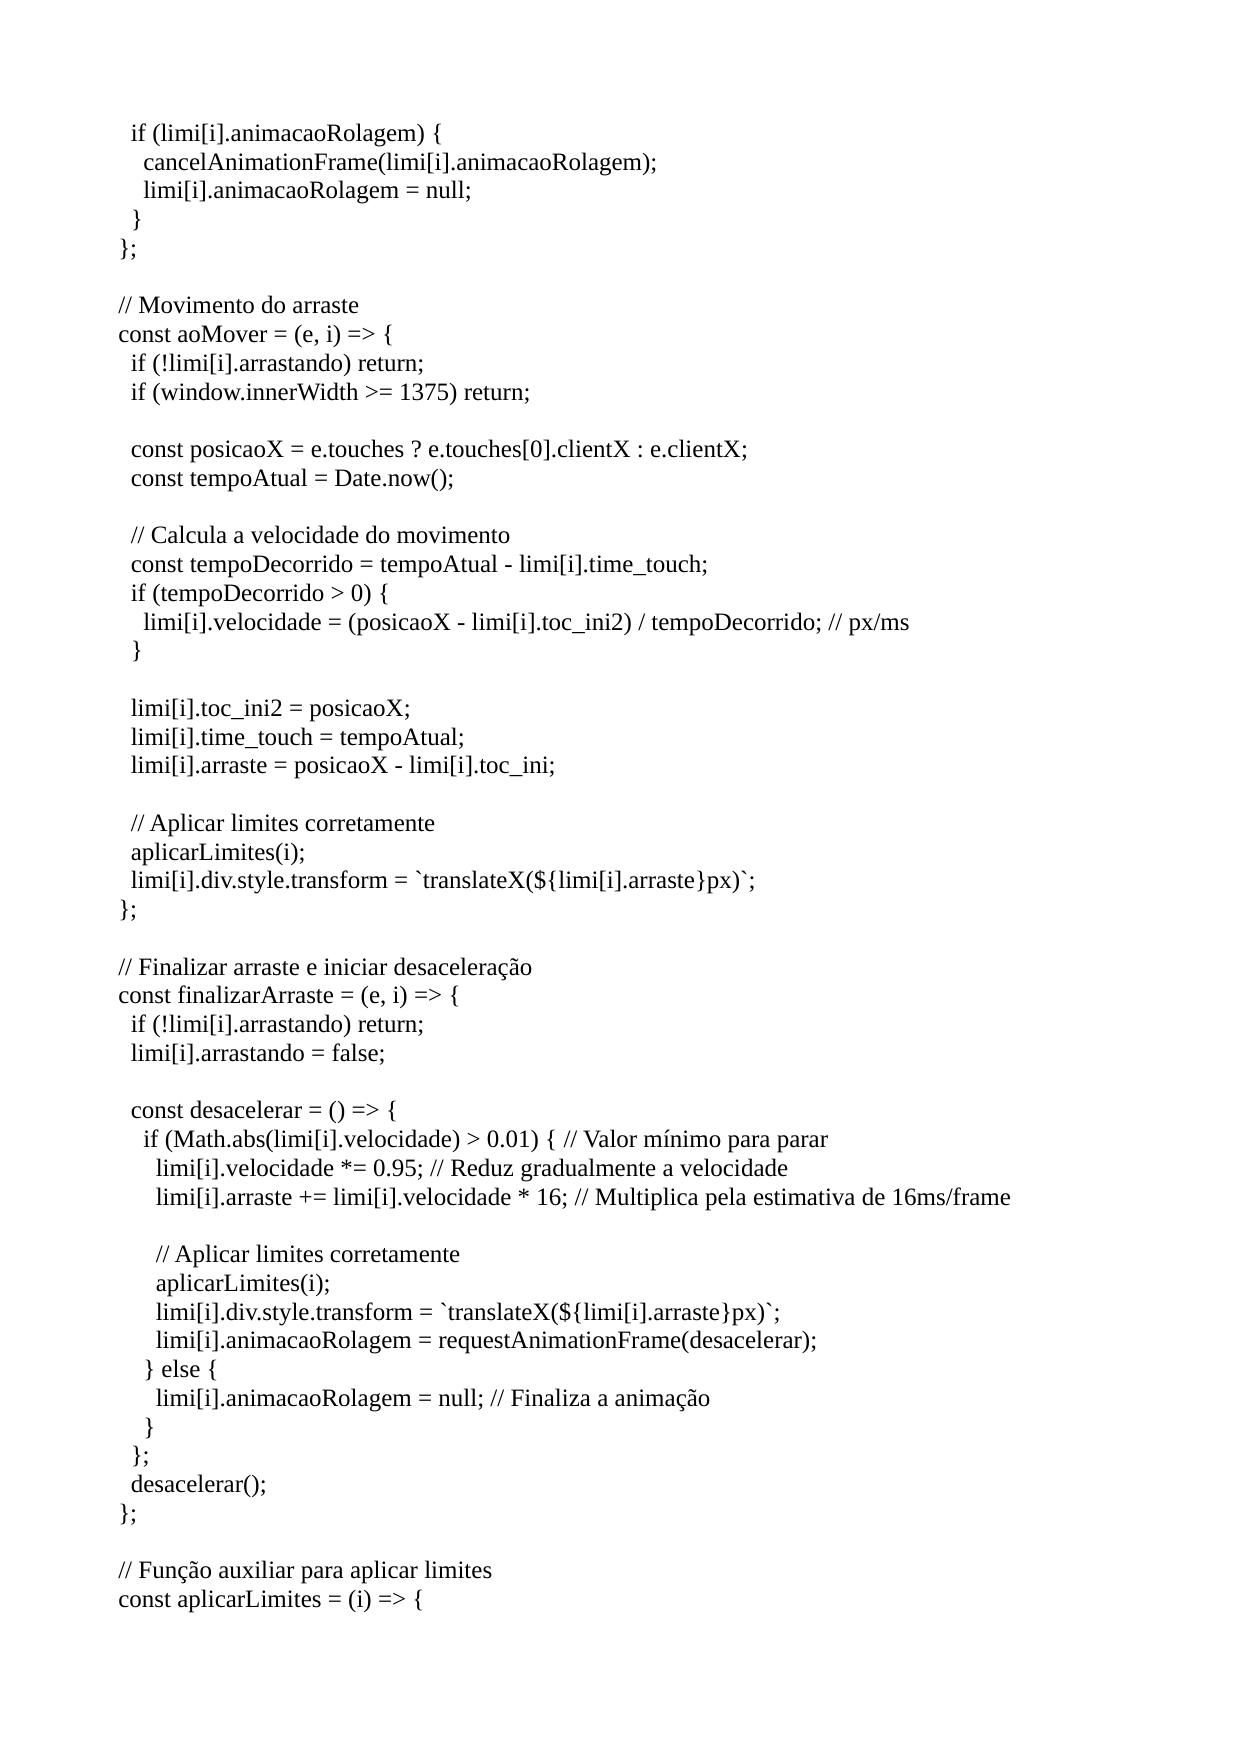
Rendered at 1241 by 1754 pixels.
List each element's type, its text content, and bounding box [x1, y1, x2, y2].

text const desacelerar = () => { [118, 1096, 1122, 1124]
text }; [118, 1441, 1122, 1469]
text limi[i].arraste = posicaoX - limi[i].toc_ini; [118, 751, 1122, 779]
text limi[i].div.style.transform = `translateX(${limi[i].arraste}px)`; [118, 1297, 1122, 1326]
text } [118, 204, 1122, 233]
text limi[i].animacaoRolagem = null; [118, 176, 1122, 204]
text if (window.innerWidth >= 1375) return; [118, 377, 1122, 406]
text if (!limi[i].arrastando) return; [118, 348, 1122, 377]
text const posicaoX = e.touches ? e.touches[0].clientX : e.clientX; [118, 434, 1122, 463]
text // Calcula a velocidade do movimento [118, 521, 1122, 549]
text }; [118, 894, 1122, 923]
text const tempoDecorrido = tempoAtual - limi[i].time_touch; [118, 549, 1122, 578]
text }; [118, 1498, 1122, 1527]
text aplicarLimites(i); [118, 1268, 1122, 1297]
text limi[i].animacaoRolagem = requestAnimationFrame(desacelerar); [118, 1326, 1122, 1354]
text } [118, 1412, 1122, 1441]
text cancelAnimationFrame(limi[i].animacaoRolagem); [118, 147, 1122, 176]
text aplicarLimites(i); [118, 837, 1122, 866]
text const finalizarArraste = (e, i) => { [118, 981, 1122, 1009]
text // Finalizar arraste e iniciar desaceleração [118, 952, 1122, 981]
text const aplicarLimites = (i) => { [118, 1584, 1122, 1613]
text const tempoAtual = Date.now(); [118, 463, 1122, 492]
text limi[i].arrastando = false; [118, 1038, 1122, 1067]
text }; [118, 233, 1122, 262]
text } else { [118, 1354, 1122, 1383]
text // Aplicar limites corretamente [118, 808, 1122, 837]
text limi[i].arraste += limi[i].velocidade * 16; // Multiplica pela estimativa de 16ms/frame [118, 1182, 1122, 1211]
text // Função auxiliar para aplicar limites [118, 1556, 1122, 1584]
text limi[i].velocidade = (posicaoX - limi[i].toc_ini2) / tempoDecorrido; // px/ms [118, 607, 1122, 636]
text desacelerar(); [118, 1469, 1122, 1498]
text limi[i].time_touch = tempoAtual; [118, 722, 1122, 751]
text } [118, 636, 1122, 664]
text limi[i].toc_ini2 = posicaoX; [118, 693, 1122, 722]
text // Movimento do arraste [118, 291, 1122, 319]
text limi[i].velocidade *= 0.95; // Reduz gradualmente a velocidade [118, 1153, 1122, 1182]
text limi[i].div.style.transform = `translateX(${limi[i].arraste}px)`; [118, 866, 1122, 894]
text if (!limi[i].arrastando) return; [118, 1009, 1122, 1038]
text limi[i].animacaoRolagem = null; // Finaliza a animação [118, 1383, 1122, 1412]
text const aoMover = (e, i) => { [118, 319, 1122, 348]
text // Aplicar limites corretamente [118, 1239, 1122, 1268]
text if (tempoDecorrido > 0) { [118, 578, 1122, 607]
text if (Math.abs(limi[i].velocidade) > 0.01) { // Valor mínimo para parar [118, 1124, 1122, 1153]
text if (limi[i].animacaoRolagem) { [118, 118, 1122, 147]
